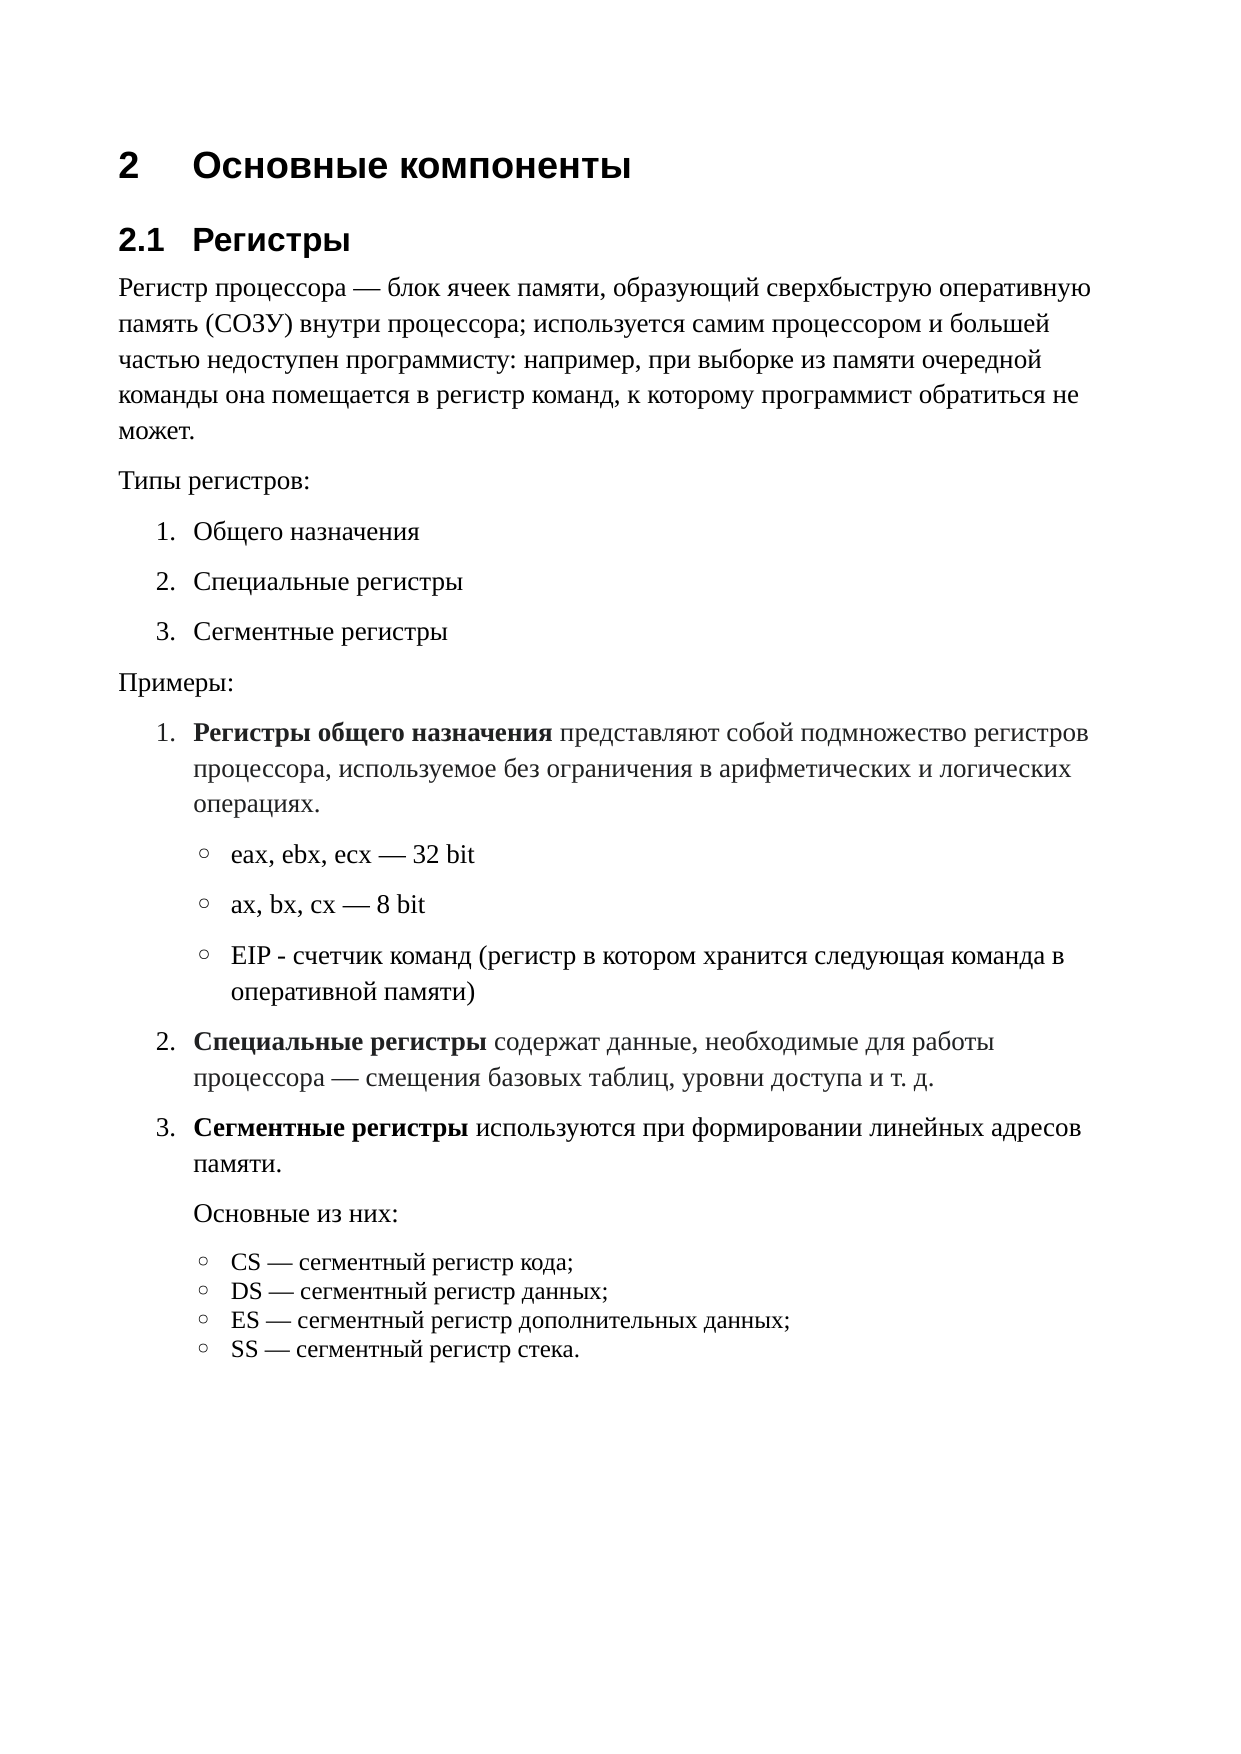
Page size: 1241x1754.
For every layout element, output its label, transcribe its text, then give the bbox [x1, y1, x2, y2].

list SS — сегментный регистр стека. [193, 1334, 1122, 1362]
list CS — сегментный регистр кода; [193, 1247, 1122, 1276]
list Специальные регистры [156, 565, 1122, 596]
text Примеры: [118, 666, 1122, 697]
list Сегментные регистры используются при формировании линейных адресов памяти. [156, 1111, 1122, 1178]
list Основные из них: [156, 1197, 1122, 1228]
list ax, bx, cx — 8 bit [193, 888, 1122, 919]
list DS — сегментный регистр данных; [193, 1276, 1122, 1305]
text Типы регистров: [118, 464, 1122, 496]
list eax, ebx, ecx — 32 bit [193, 838, 1122, 869]
list Специальные регистры содержат данные, необходимые для работы процессора — смещения базовых таблиц, уровни доступа и т. д. [156, 1025, 1122, 1092]
list Сегментные регистры [156, 615, 1122, 647]
list Общего назначения [156, 515, 1122, 546]
list Регистры общего назначения представляют собой подмножество регистров процессора, используемое без ограничения в арифметических и логических операциях. [156, 716, 1122, 819]
subtitle Регистры [118, 220, 1122, 259]
list ES — сегментный регистр дополнительных данных; [193, 1305, 1122, 1334]
list EIP - счетчик команд (регистр в котором хранится следующая команда в оперативной памяти) [193, 939, 1122, 1006]
subtitle Основные компоненты [118, 143, 1122, 187]
text Регистр процессора — блок ячеек памяти, образующий сверхбыструю оперативную память (СОЗУ) внутри процессора; используется самим процессором и большей частью недоступен программисту: например, при выборке из памяти очередной команды она помещается в регистр команд, к которому программист обратиться не может. [118, 271, 1122, 445]
